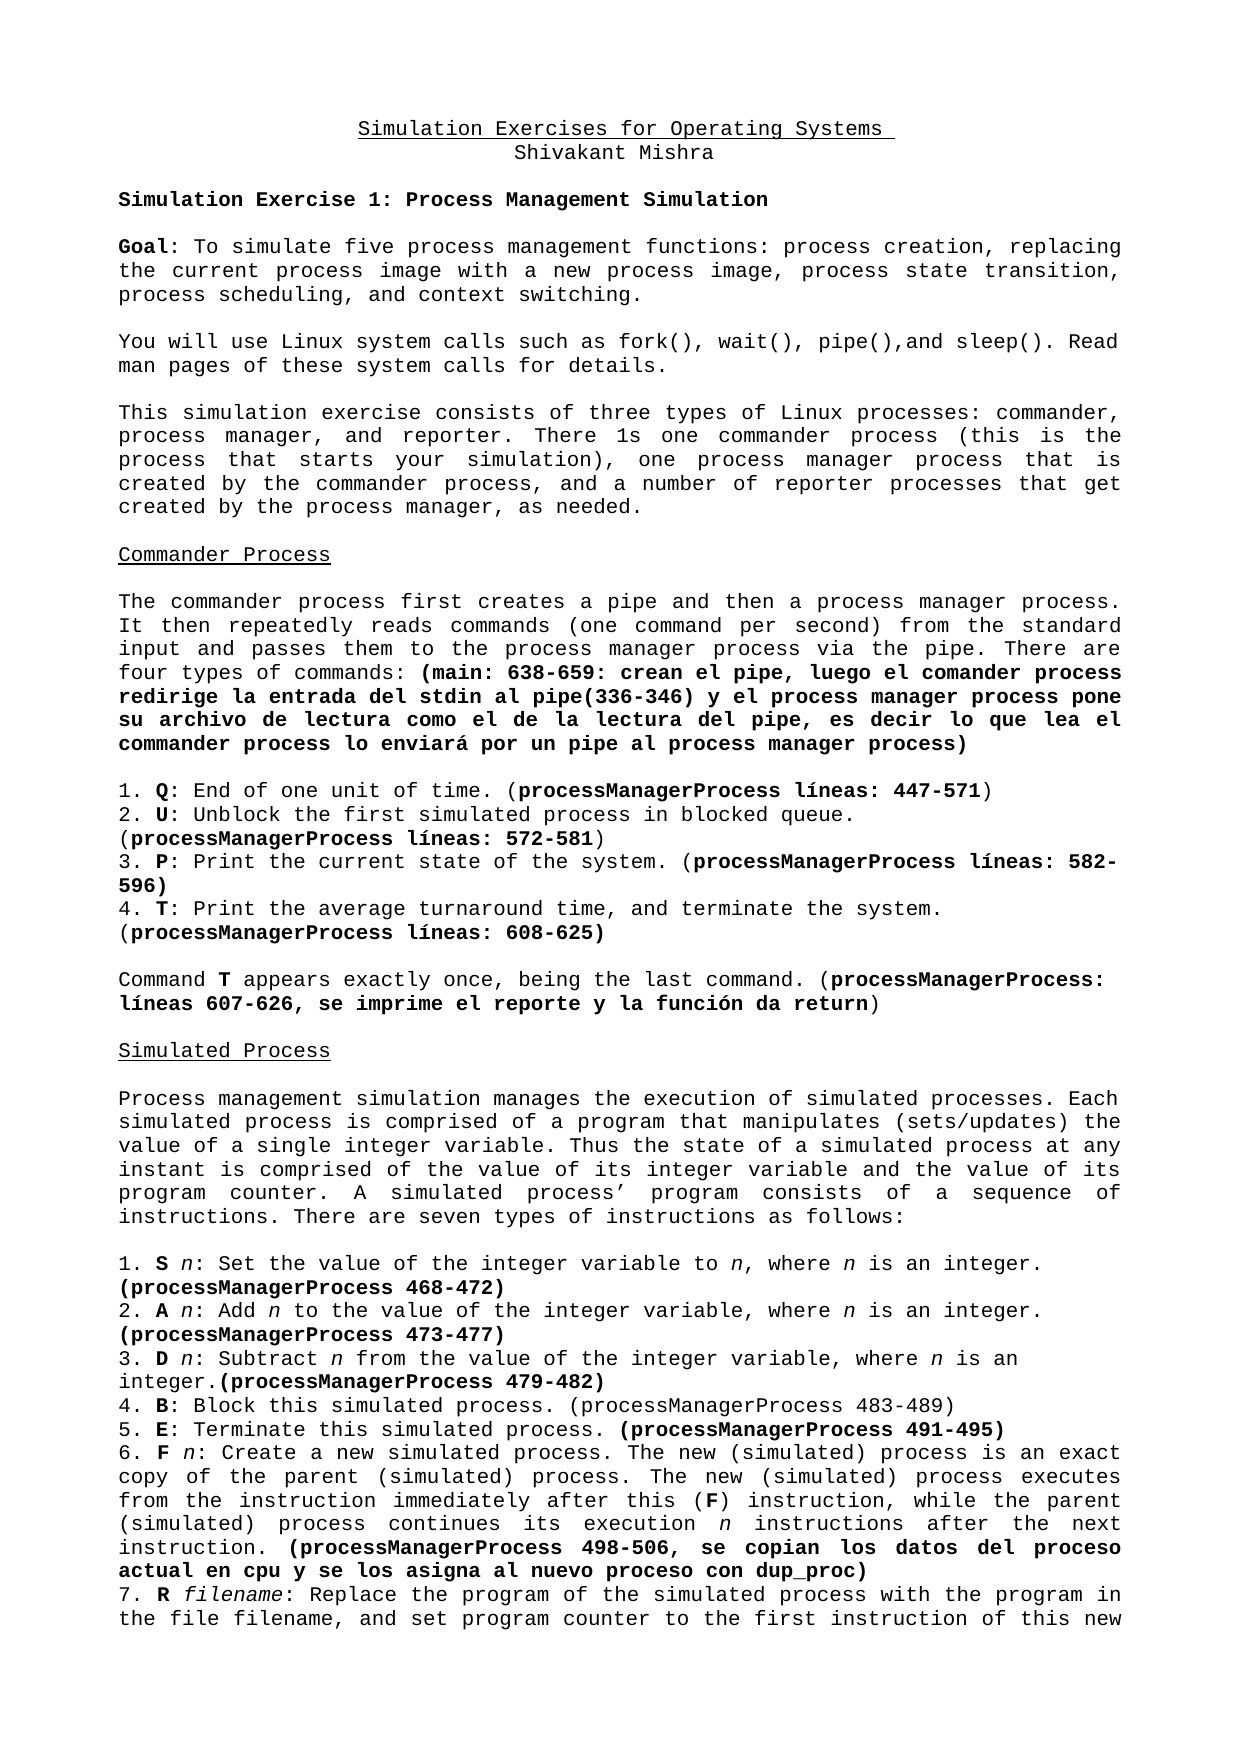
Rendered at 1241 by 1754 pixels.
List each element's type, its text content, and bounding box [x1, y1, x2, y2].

text Goal: To simulate five process management functions: process creation, replacing the current process image with a new process image, process state transition, process scheduling, and context switching. [118, 236, 1122, 307]
text 2. U: Unblock the first simulated process in blocked queue. (processManagerProcess líneas: 572-581) [118, 804, 1122, 851]
text Commander Process [118, 544, 1122, 567]
text Simulated Process [118, 1040, 1122, 1064]
text You will use Linux system calls such as fork(), wait(), pipe(),and sleep(). Read man pages of these system calls for details. [118, 331, 1122, 378]
text 1. Q: End of one unit of time. (processManagerProcess líneas: 447-571) [118, 780, 1122, 804]
text The commander process first creates a pipe and then a process manager process. It then repeatedly reads commands (one command per second) from the standard input and passes them to the process manager process via the pipe. There are four types of commands: (main: 638-659: crean el pipe, luego el comander process redirige la entrada del stdin al pipe(336-346) y el process manager process pone su archivo de lectura como el de la lectura del pipe, es decir lo que lea el commander process lo enviará por un pipe al process manager process) [118, 591, 1122, 757]
text simulated process is comprised of a program that manipulates (sets/updates) the value of a single integer variable. Thus the state of a simulated process at any instant is comprised of the value of its integer variable and the value of its program counter. A simulated process’ program consists of a sequence of instructions. There are seven types of instructions as follows: [118, 1111, 1122, 1229]
text This simulation exercise consists of three types of Linux processes: commander, process manager, and reporter. There 1s one commander process (this is the process that starts your simulation), one process manager process that is created by the commander process, and a number of reporter processes that get created by the process manager, as needed. [118, 402, 1122, 520]
text Command T appears exactly once, being the last command. (processManagerProcess: líneas 607-626, se imprime el reporte y la función da return) [118, 969, 1122, 1017]
text 5. E: Terminate this simulated process. (processManagerProcess 491-495) [118, 1419, 1122, 1442]
text 7. R filename: Replace the program of the simulated process with the program in the file filename, and set program counter to the first instruction of this new [118, 1584, 1122, 1631]
text 3. P: Print the current state of the system. (processManagerProcess líneas: 582-596) [118, 851, 1122, 898]
text Process management simulation manages the execution of simulated processes. Each [118, 1088, 1122, 1111]
text Shivakant Mishra [118, 142, 1122, 165]
text 4. B: Block this simulated process. (processManagerProcess 483-489) [118, 1395, 1122, 1419]
text (processManagerProcess 473-477) [118, 1324, 1122, 1348]
text Simulation Exercises for Operating Systems [118, 118, 1122, 142]
text 4. T: Print the average turnaround time, and terminate the system. (processManagerProcess líneas: 608-625) [118, 898, 1122, 946]
text 3. D n: Subtract n from the value of the integer variable, where n is an integer.(processManagerProcess 479-482) [118, 1348, 1122, 1395]
text Simulation Exercise 1: Process Management Simulation [118, 189, 1122, 213]
text 2. A n: Add n to the value of the integer variable, where n is an integer. [118, 1300, 1122, 1324]
text 6. F n: Create a new simulated process. The new (simulated) process is an exact copy of the parent (simulated) process. The new (simulated) process executes from the instruction immediately after this (F) instruction, while the parent (simulated) process continues its execution n instructions after the next instruction. (processManagerProcess 498-506, se copian los datos del proceso actual en cpu y se los asigna al nuevo proceso con dup_proc) [118, 1442, 1122, 1584]
text 1. S n: Set the value of the integer variable to n, where n is an integer.(processManagerProcess 468-472) [118, 1253, 1122, 1300]
